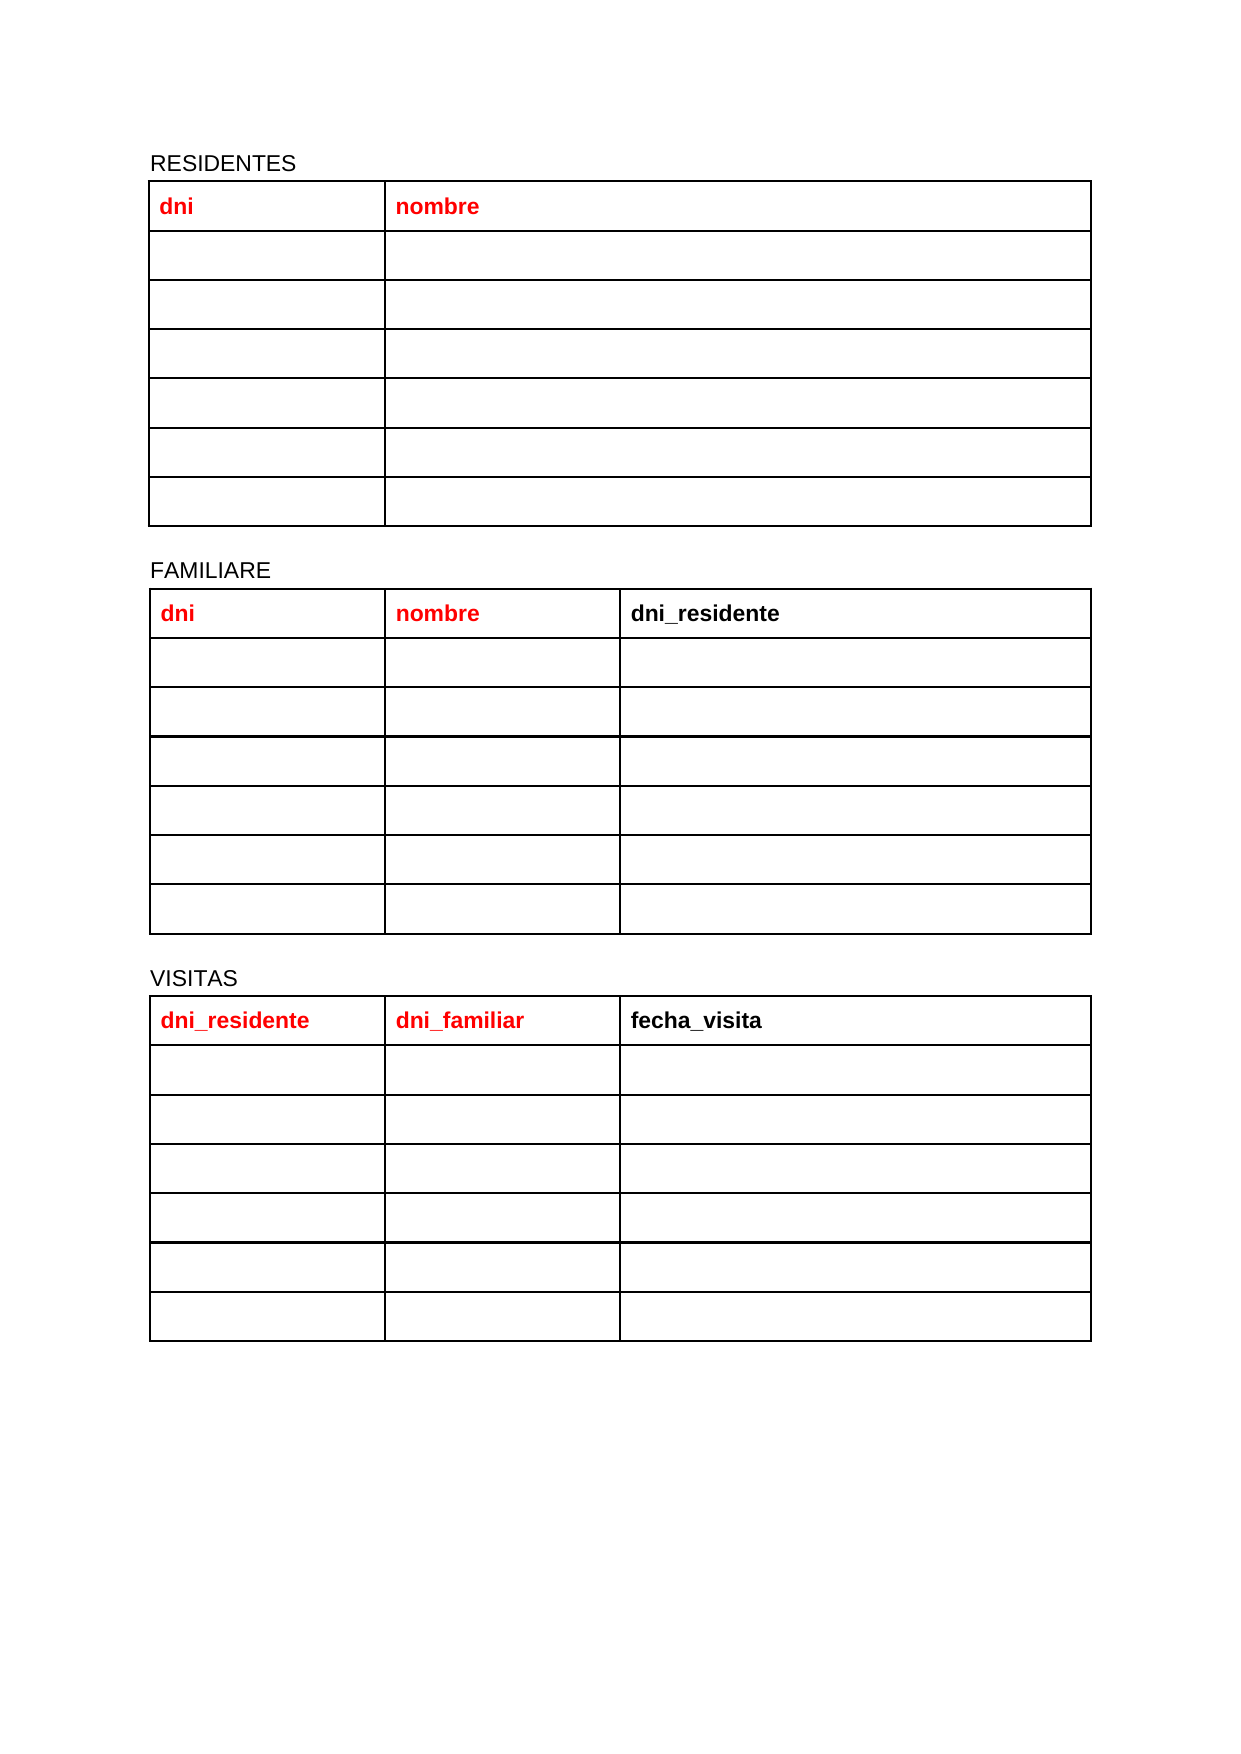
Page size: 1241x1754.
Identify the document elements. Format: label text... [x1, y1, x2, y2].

table_cell [621, 836, 1090, 883]
table_header dni_familiar [386, 997, 619, 1044]
table_cell [151, 787, 384, 834]
table_cell [386, 1145, 619, 1192]
table_cell [386, 1293, 619, 1340]
table_cell [621, 1293, 1090, 1340]
table_cell [386, 429, 1090, 476]
text RESIDENTES [150, 150, 1090, 176]
table_cell [621, 1194, 1090, 1241]
table_header nombre [386, 182, 1090, 229]
table_header nombre [386, 590, 619, 637]
table_cell [386, 281, 1090, 328]
table_cell [386, 1096, 619, 1143]
table_cell [621, 1096, 1090, 1143]
table_cell [150, 429, 384, 476]
table_cell [386, 478, 1090, 525]
table_cell [386, 787, 619, 834]
table_cell [151, 639, 384, 686]
table_cell [621, 1244, 1090, 1291]
table_cell [386, 688, 619, 735]
table_cell [150, 281, 384, 328]
table_cell [386, 836, 619, 883]
table_cell [150, 232, 384, 279]
table_cell [151, 688, 384, 735]
table_cell [150, 330, 384, 377]
table_cell [621, 738, 1090, 785]
table_header dni_residente [621, 590, 1090, 637]
table_cell [621, 787, 1090, 834]
text FAMILIARE [150, 557, 1090, 584]
table_cell [150, 379, 384, 427]
table_cell [386, 1046, 619, 1093]
table_cell [621, 688, 1090, 735]
table_header fecha_visita [621, 997, 1090, 1044]
table_cell [386, 1194, 619, 1241]
table_cell [621, 1145, 1090, 1192]
table_cell [386, 232, 1090, 279]
table_cell [151, 1046, 384, 1093]
table_cell [386, 885, 619, 932]
table_cell [621, 639, 1090, 686]
table_cell [150, 478, 384, 525]
text VISITAS [150, 965, 1090, 991]
table_cell [151, 738, 384, 785]
table_cell [151, 1096, 384, 1143]
table_cell [386, 330, 1090, 377]
table_header dni [151, 590, 384, 637]
table_cell [151, 1145, 384, 1192]
table_cell [621, 885, 1090, 932]
table_header dni_residente [151, 997, 384, 1044]
table_cell [621, 1046, 1090, 1093]
table_cell [151, 885, 384, 932]
table_cell [151, 836, 384, 883]
table_header dni [150, 182, 384, 229]
table_cell [151, 1293, 384, 1340]
table_cell [151, 1194, 384, 1241]
table_cell [386, 379, 1090, 427]
table_cell [386, 639, 619, 686]
table_cell [386, 738, 619, 785]
table_cell [386, 1244, 619, 1291]
table_cell [151, 1244, 384, 1291]
